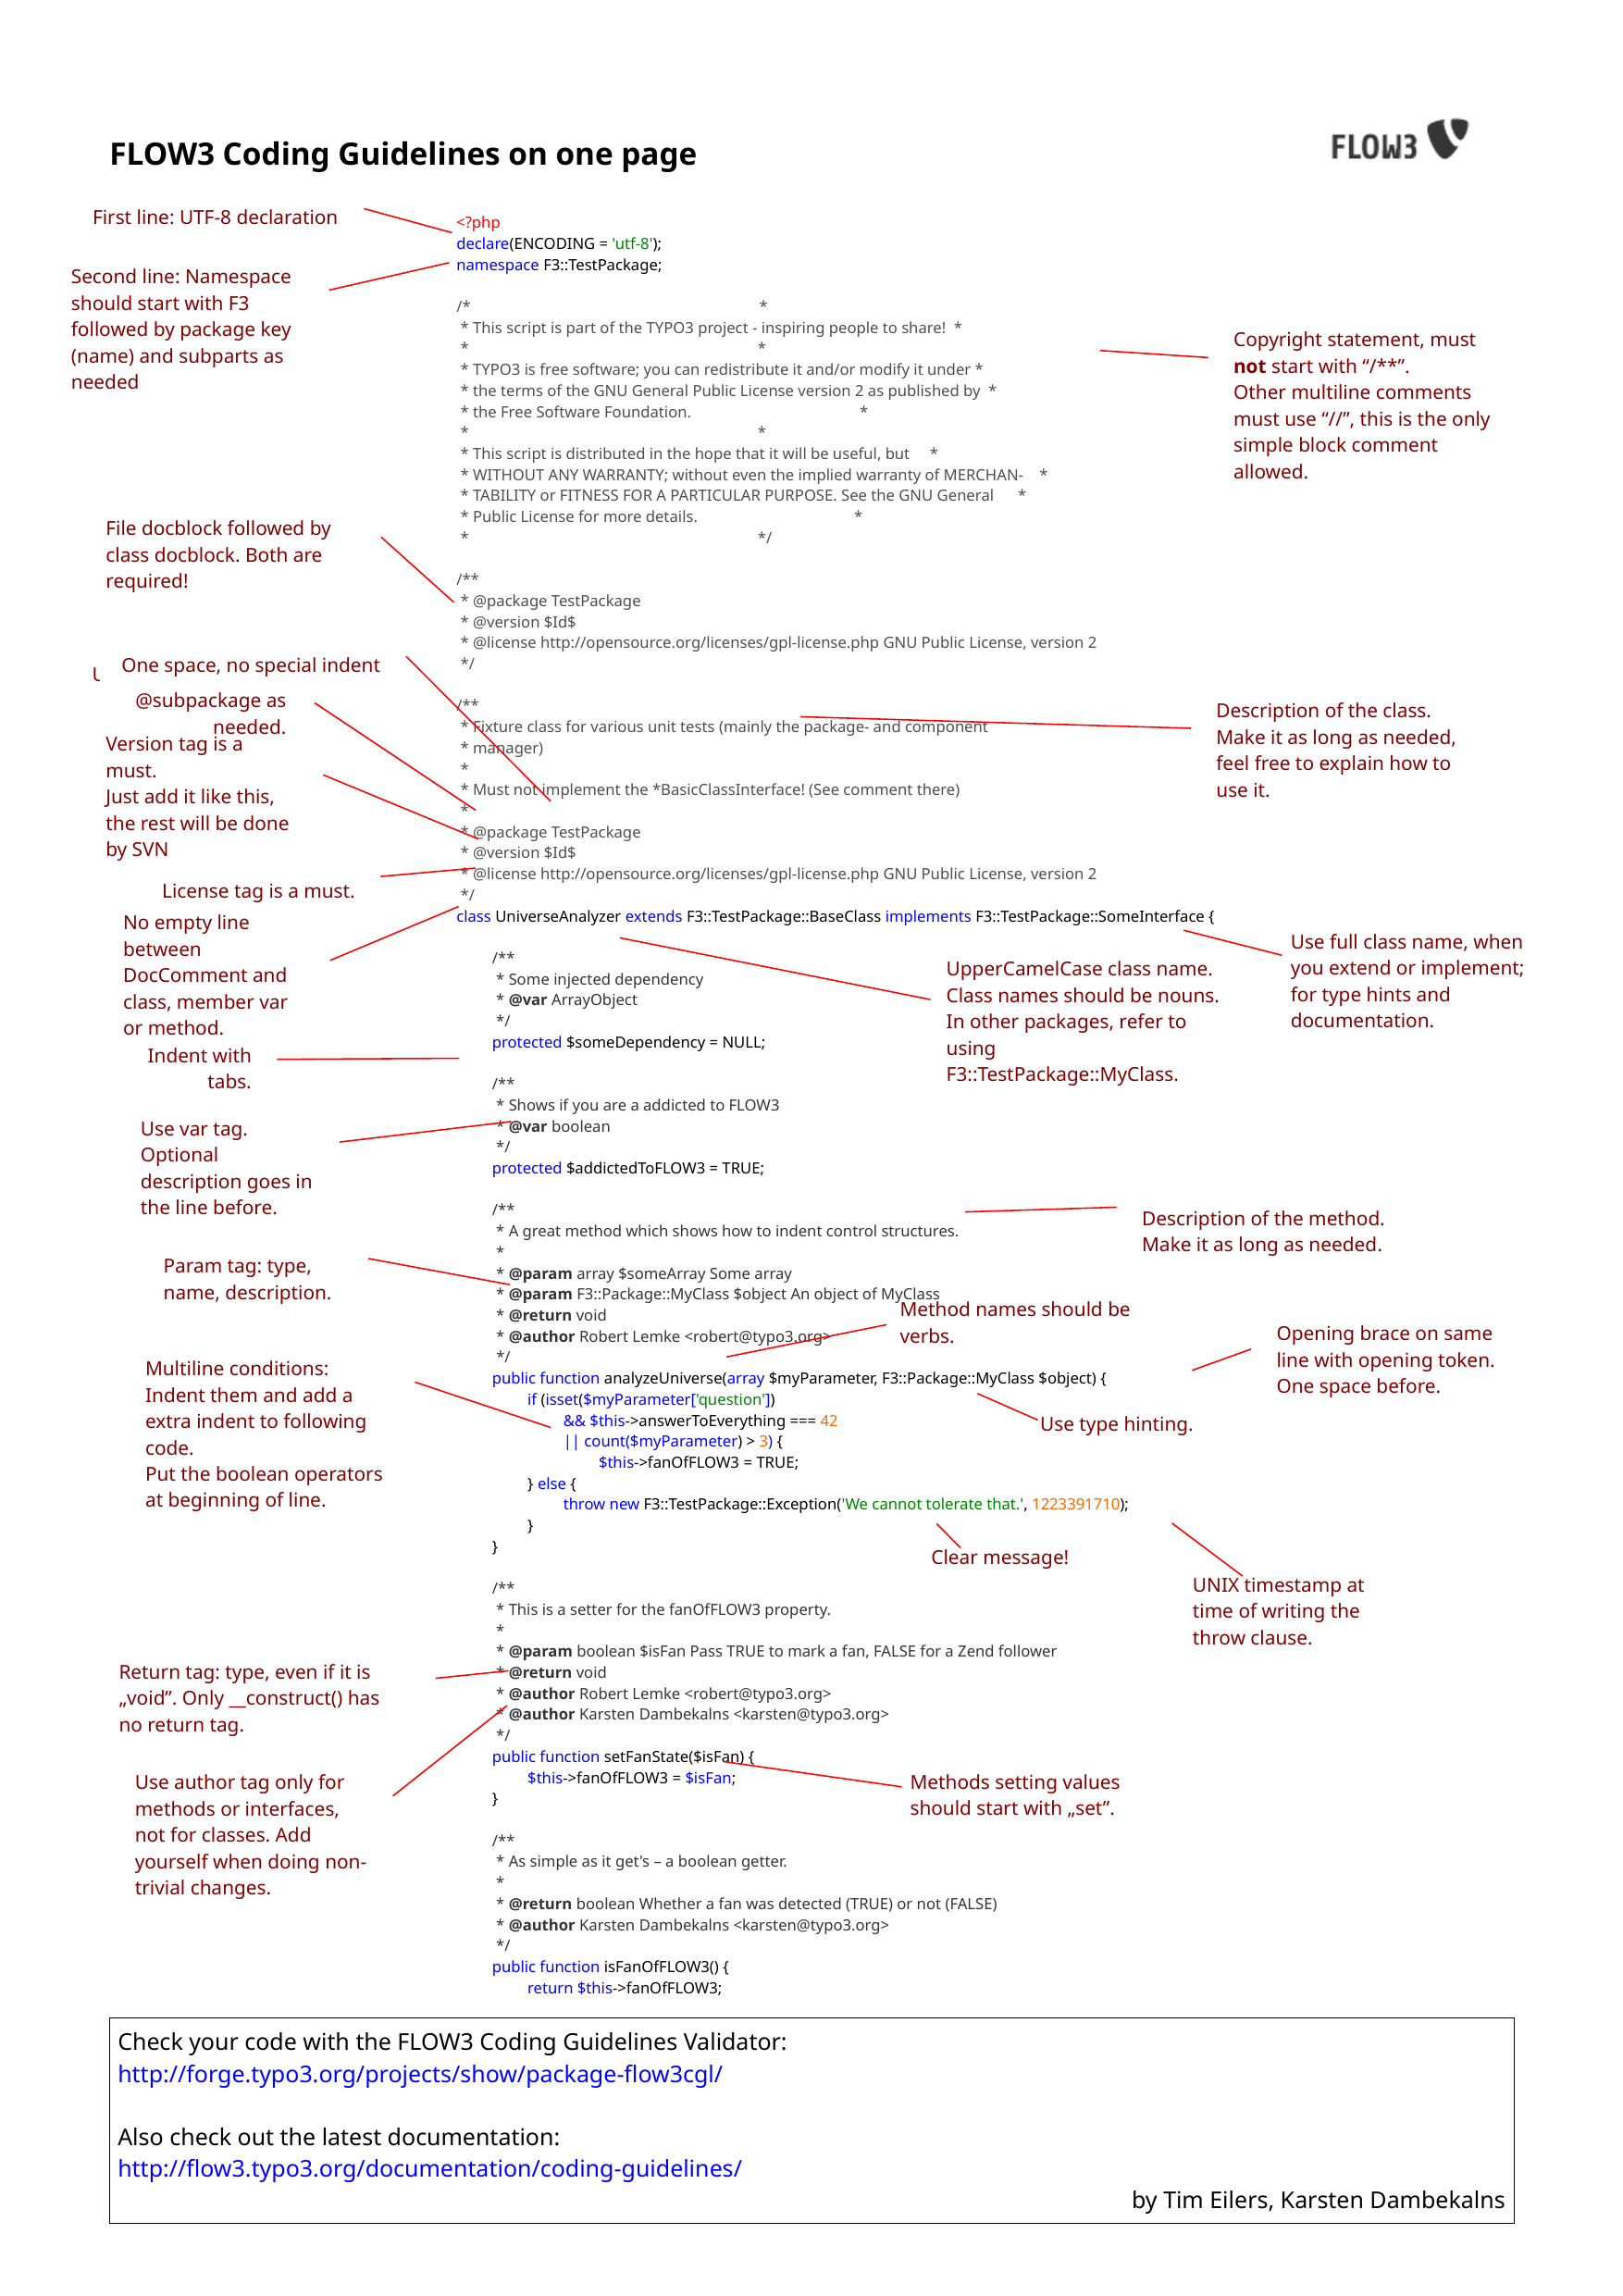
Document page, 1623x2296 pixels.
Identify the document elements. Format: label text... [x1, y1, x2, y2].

text * * [456, 338, 1234, 359]
text */ [456, 885, 1514, 905]
text || count($myParameter) > 3) { [456, 1431, 1514, 1452]
text [1255, 1031, 1514, 1052]
text } else { [456, 1472, 1514, 1494]
text if (isset($myParameter['question']) [456, 1389, 1263, 1409]
text * As simple as it get's – a boolean getter. [456, 1851, 1514, 1872]
text * * [456, 422, 1220, 443]
text return $this->fanOfFLOW3; [456, 1977, 1514, 1998]
text * Shows if you are a addicted to FLOW3 [456, 1095, 1514, 1115]
text $this->fanOfFLOW3 = $isFan; [456, 1767, 898, 1788]
text * This is a setter for the fanOfFLOW3 property. [456, 1599, 1514, 1620]
text /** [456, 1830, 1514, 1851]
text /** [456, 1199, 1128, 1221]
text $this->fanOfFLOW3 = TRUE; [456, 1452, 1514, 1472]
text * @package TestPackage [456, 821, 1514, 842]
picture [1325, 110, 1481, 166]
text declare(ENCODING = 'utf-8'); [456, 233, 1514, 254]
text * TABILITY or FITNESS FOR A PARTICULAR PURPOSE. See the GNU General * [456, 485, 1514, 506]
text && $this->answerToEverything === 42 [456, 1409, 1514, 1431]
text } [456, 1788, 1514, 1809]
text */ [456, 1136, 1514, 1158]
text * @license http://opensource.org/licenses/gpl-license.php GNU Public License, version 2 [456, 863, 1514, 885]
text * WITHOUT ANY WARRANTY; without even the implied warranty of MERCHAN- * [456, 464, 1220, 485]
text * Must not implement the *BasicClassInterface! (See comment there) [531, 779, 1202, 800]
text * @param array $someArray Some array [456, 1262, 1514, 1284]
text * @author Robert Lemke <robert@typo3.org> [456, 1325, 875, 1347]
text * Public License for more details. * [456, 506, 1514, 527]
text * TYPO3 is free software; you can redistribute it and/or modify it under * [456, 359, 1220, 380]
text */ [1255, 1011, 1514, 1031]
text * @author Robert Lemke <robert@typo3.org> [456, 1682, 1514, 1704]
text [1406, 1199, 1514, 1221]
text $this->fanOfFLOW3 = $isFan; [772, 1767, 1514, 1788]
text protected $addictedToFLOW3 = TRUE; [456, 1158, 1514, 1178]
text http://forge.typo3.org/projects/show/package-flow3cgl/ [118, 2057, 1505, 2089]
text * @return void [456, 1305, 1514, 1325]
text * Must not implement the *BasicClassInterface! (See comment there) [456, 779, 548, 800]
text * @param boolean $isFan Pass TRUE to mark a fan, FALSE for a Zend follower [456, 1641, 1514, 1662]
text [1406, 1242, 1514, 1262]
text * [456, 1620, 1514, 1641]
text * @version $Id$ [456, 611, 1514, 632]
text * the terms of the GNU General Public License version 2 as published by * [456, 380, 1220, 401]
text /** [456, 695, 1514, 716]
text * @package TestPackage [456, 590, 1514, 611]
text [678, 948, 1277, 968]
text * This script is distributed in the hope that it will be useful, but * [456, 443, 1220, 464]
text */ [456, 1011, 942, 1031]
text * @return boolean Whether a fan was detected (TRUE) or not (FALSE) [456, 1893, 1514, 1914]
text Check your code with the FLOW3 Coding Guidelines Validator: [118, 2026, 1505, 2057]
text * @return void [456, 1662, 1514, 1682]
text [456, 1725, 479, 1744]
text * [456, 758, 527, 779]
text class UniverseAnalyzer extends F3::TestPackage::BaseClass implements F3::TestPackage::SomeInterface { [456, 905, 1514, 926]
text * @license http://opensource.org/licenses/gpl-license.php GNU Public License, version 2 [456, 632, 1514, 653]
text /** [456, 1578, 1514, 1599]
text <?php [456, 212, 1514, 233]
text * [456, 1872, 1514, 1893]
text * @author Karsten Dambekalns <karsten@typo3.org> [456, 1914, 1514, 1935]
text public function isFanOfFLOW3() { [456, 1956, 1514, 1977]
text * @author Robert Lemke <robert@typo3.org> [787, 1325, 1361, 1347]
text */ [456, 1935, 1514, 1956]
text http://flow3.typo3.org/documentation/coding-guidelines/ [118, 2152, 1505, 2183]
text [510, 758, 1202, 779]
text [1480, 758, 1514, 779]
text public function analyzeUniverse(array $myParameter, F3::Package::MyClass $object) { [456, 1368, 1263, 1389]
text * Some injected dependency [781, 968, 1277, 989]
text [1406, 1221, 1514, 1242]
text /** [456, 1074, 1514, 1095]
text public function setFanState($isFan) { [456, 1746, 1514, 1767]
text } [456, 1515, 1514, 1535]
text throw new F3::TestPackage::Exception('We cannot tolerate that.', 1223391710); [456, 1494, 1514, 1515]
text */ [456, 1347, 1263, 1368]
text * @author Robert Lemke <robert@typo3.org> [1363, 1325, 1514, 1332]
text * @param F3::Package::MyClass $object An object of MyClass [456, 1284, 1514, 1305]
text /** [456, 569, 1514, 590]
text by Tim Eilers, Karsten Dambekalns [118, 2183, 1505, 2215]
text * [456, 800, 1514, 821]
text * @var ArrayObject [456, 989, 942, 1011]
text * @version $Id$ [456, 842, 1514, 863]
text */ [458, 1725, 1514, 1746]
text protected $someDependency = NULL; [456, 1031, 942, 1052]
text * @author Karsten Dambekalns <karsten@typo3.org> [456, 1704, 1514, 1725]
text * [456, 1242, 1128, 1262]
text * manager) [456, 738, 505, 758]
text * the Free Software Foundation. * [456, 401, 1220, 422]
text } [456, 1535, 1214, 1557]
text namespace F3::TestPackage; [456, 254, 1514, 275]
text * */ [456, 527, 1514, 548]
text * @var boolean [456, 1115, 1514, 1136]
text * Some injected dependency [456, 968, 870, 989]
text * A great method which shows how to indent control structures. [456, 1221, 1128, 1242]
text /* * [456, 296, 1514, 316]
text Also check out the latest documentation: [118, 2120, 1505, 2152]
text [1255, 989, 1277, 1011]
text /** [456, 948, 762, 968]
text */ [456, 653, 1514, 674]
subtitle FLOW3 Coding Guidelines on one page [109, 109, 1514, 174]
text * Fixture class for various unit tests (mainly the package- and component [468, 716, 1202, 738]
text * manager) [1480, 738, 1514, 758]
text * This script is part of the TYPO3 project - inspiring people to share! * [456, 316, 1514, 338]
text * manager) [489, 738, 1202, 758]
text [1191, 1535, 1514, 1557]
